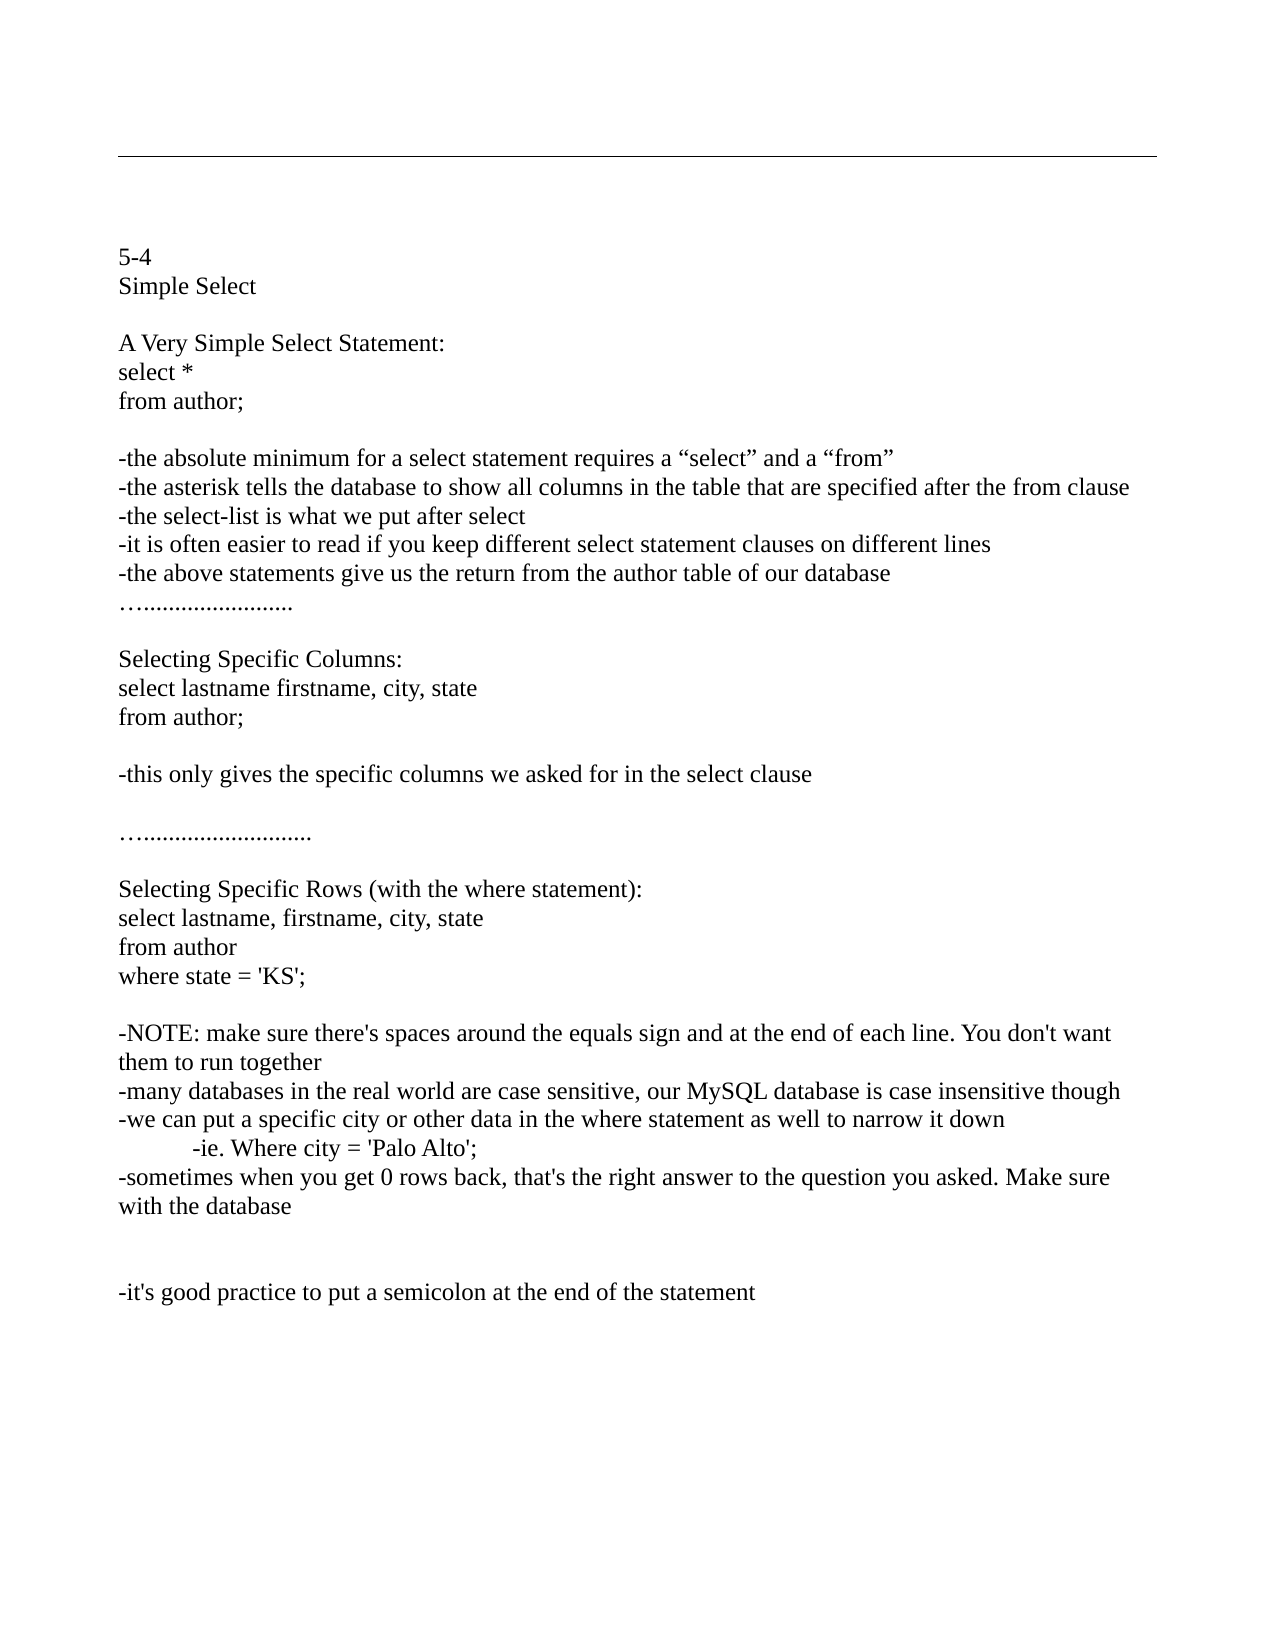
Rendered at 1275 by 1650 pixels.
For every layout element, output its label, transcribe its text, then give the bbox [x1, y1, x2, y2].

text …........................ [118, 587, 1157, 616]
text -NOTE: make sure there's spaces around the equals sign and at the end of each line. You don't want them to run together [118, 1018, 1157, 1076]
text from author; [118, 702, 1157, 731]
text -many databases in the real world are case sensitive, our MySQL database is case insensitive though [118, 1076, 1157, 1104]
text -the select-list is what we put after select [118, 501, 1157, 529]
text Selecting Specific Rows (with the where statement): [118, 874, 1157, 903]
text …........................... [118, 817, 1157, 846]
text 5-4 [118, 242, 1157, 271]
text -the absolute minimum for a select statement requires a “select” and a “from” [118, 443, 1157, 472]
text Selecting Specific Columns: [118, 644, 1157, 673]
text -the asterisk tells the database to show all columns in the table that are specified after the from clause [118, 472, 1157, 501]
text select lastname firstname, city, state [118, 673, 1157, 702]
text A Very Simple Select Statement: [118, 328, 1157, 357]
text where state = 'KS'; [118, 961, 1157, 989]
text -the above statements give us the return from the author table of our database [118, 558, 1157, 587]
text from author; [118, 386, 1157, 414]
text -it is often easier to read if you keep different select statement clauses on different lines [118, 529, 1157, 558]
text -this only gives the specific columns we asked for in the select clause [118, 759, 1157, 788]
text -it's good practice to put a semicolon at the end of the statement [118, 1277, 1157, 1306]
text select lastname, firstname, city, state [118, 903, 1157, 932]
text -ie. Where city = 'Palo Alto'; [118, 1133, 1157, 1162]
text from author [118, 932, 1157, 961]
text -sometimes when you get 0 rows back, that's the right answer to the question you asked. Make sure with the database [118, 1162, 1157, 1219]
text select * [118, 357, 1157, 386]
text -we can put a specific city or other data in the where statement as well to narrow it down [118, 1104, 1157, 1133]
text Simple Select [118, 271, 1157, 299]
